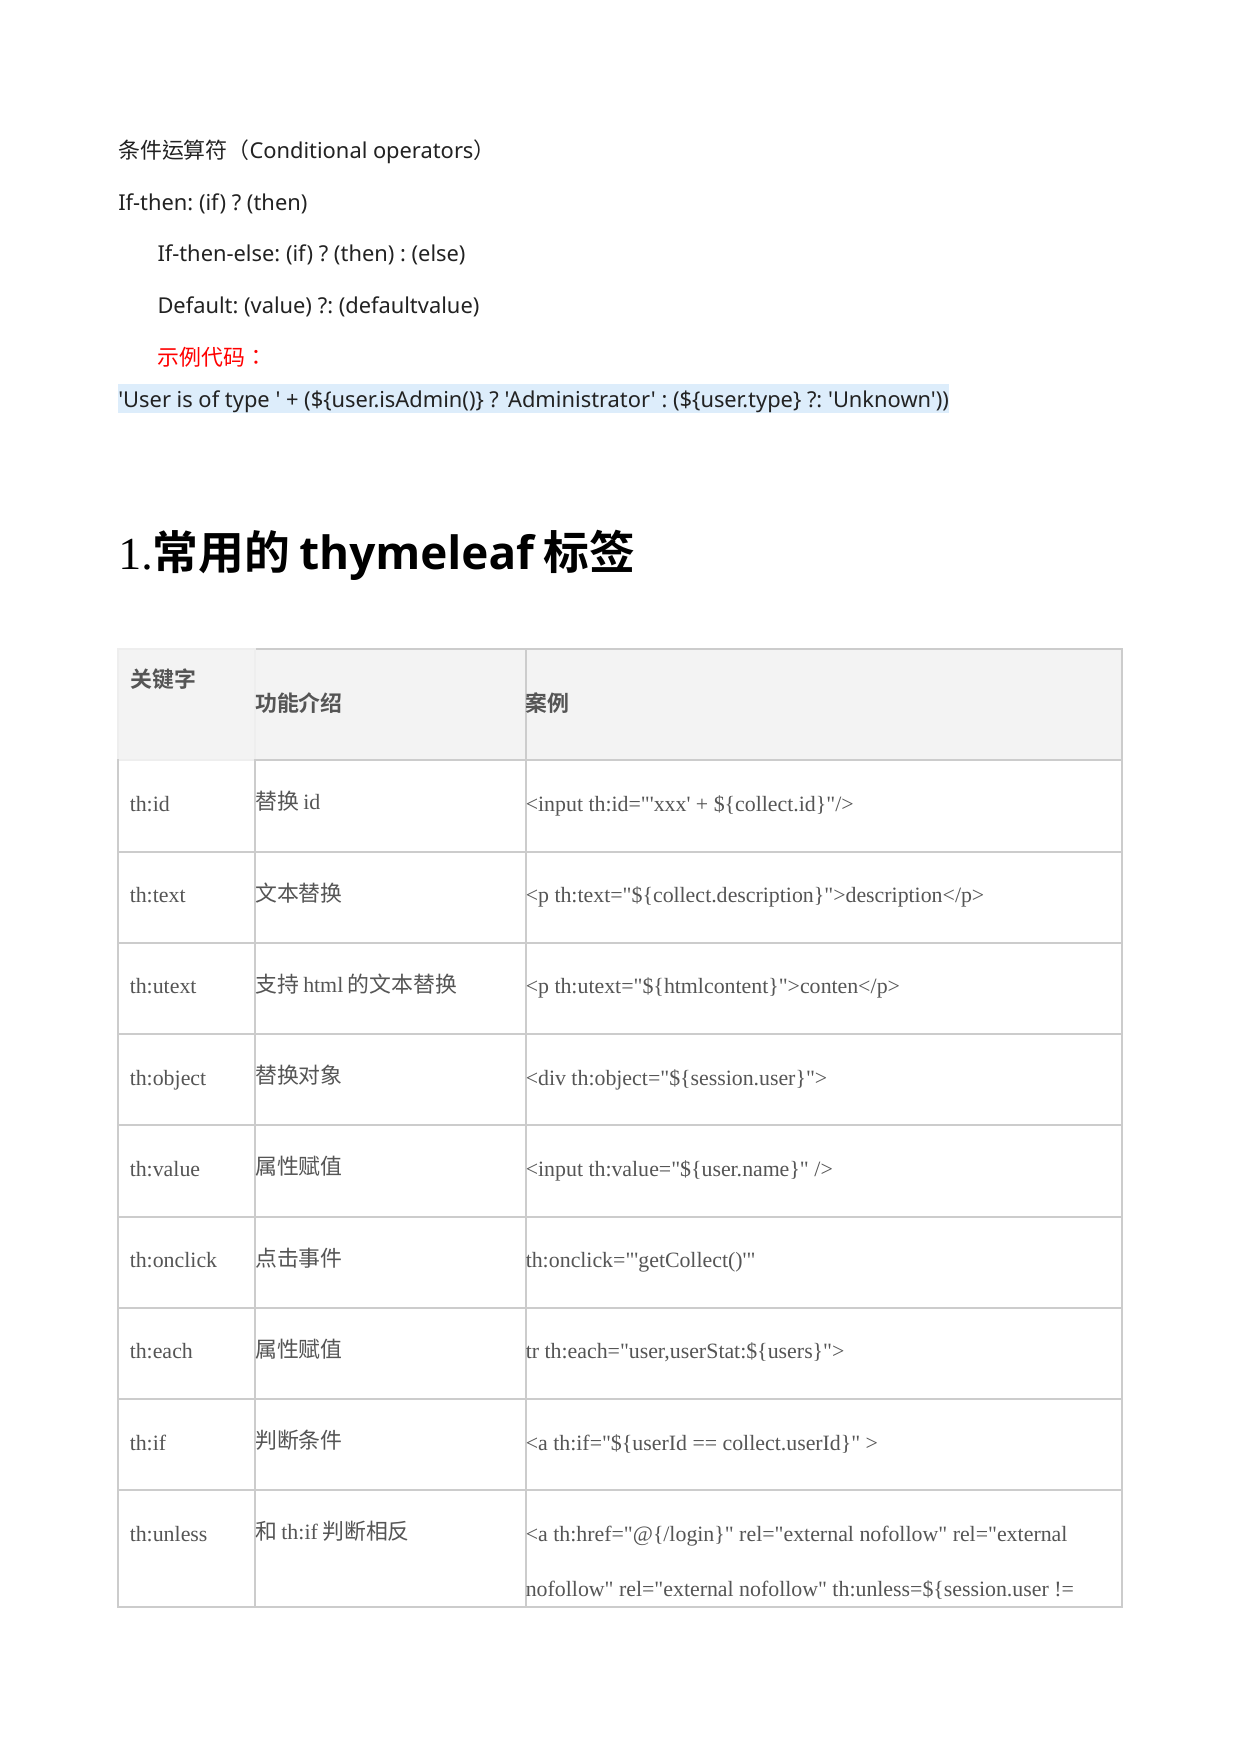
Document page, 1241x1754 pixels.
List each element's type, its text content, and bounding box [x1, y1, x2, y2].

table_cell 文本替换 [256, 853, 525, 942]
table_cell th:if [119, 1400, 254, 1489]
table_cell th:object [119, 1035, 254, 1124]
table_cell th:utext [119, 944, 254, 1033]
text If-then-else: (if) ? (then) : (else) [157, 229, 1122, 268]
table_cell 支持html的文本替换 [256, 944, 525, 1033]
table_header 案例 [527, 650, 1121, 759]
table_cell <p th:text="${collect.description}">description</p> [527, 853, 1121, 942]
table_cell <p th:utext="${htmlcontent}">conten</p> [527, 944, 1121, 1033]
table_cell 和th:if判断相反 [256, 1491, 525, 1606]
table_cell th:each [119, 1309, 254, 1398]
table_cell <div th:object="${session.user}"> [527, 1035, 1121, 1124]
table_cell <a th:href="@{/login}" rel="external nofollow" rel="external nofollow" rel="external nofollow" th:unless=${session.user != [527, 1491, 1121, 1606]
table_cell 替换对象 [256, 1035, 525, 1124]
table_cell th:onclick="'getCollect()'" [527, 1218, 1121, 1307]
table_cell <a th:if="${userId == collect.userId}" > [527, 1400, 1121, 1489]
table_cell 判断条件 [256, 1400, 525, 1489]
subtitle 1.常用的thymeleaf标签 [118, 516, 1122, 583]
table_header 功能介绍 [256, 650, 525, 759]
table_cell th:id [119, 761, 254, 851]
text 条件运算符（Conditional operators） [118, 118, 1122, 165]
table_header 关键字 [119, 650, 254, 759]
table_cell 点击事件 [256, 1218, 525, 1307]
text 示例代码： [157, 332, 1122, 371]
table_cell <input th:id="'xxx' + ${collect.id}"/> [527, 761, 1121, 851]
table_cell th:text [119, 853, 254, 942]
table_cell th:unless [119, 1491, 254, 1606]
text Default: (value) ?: (defaultvalue) [157, 281, 1122, 320]
table_cell th:onclick [119, 1218, 254, 1307]
table_cell 属性赋值 [256, 1309, 525, 1398]
table_cell 替换id [256, 761, 525, 851]
table_cell th:value [119, 1126, 254, 1216]
table_cell 属性赋值 [256, 1126, 525, 1216]
text 'User is of type ' + (${user.isAdmin()} ? 'Administrator' : (${user.type} ?: 'Unknown')) [118, 384, 1122, 413]
text If-then: (if) ? (then) [118, 177, 1122, 217]
table_cell <input th:value="${user.name}" /> [527, 1126, 1121, 1216]
table_cell tr th:each="user,userStat:${users}"> [527, 1309, 1121, 1398]
